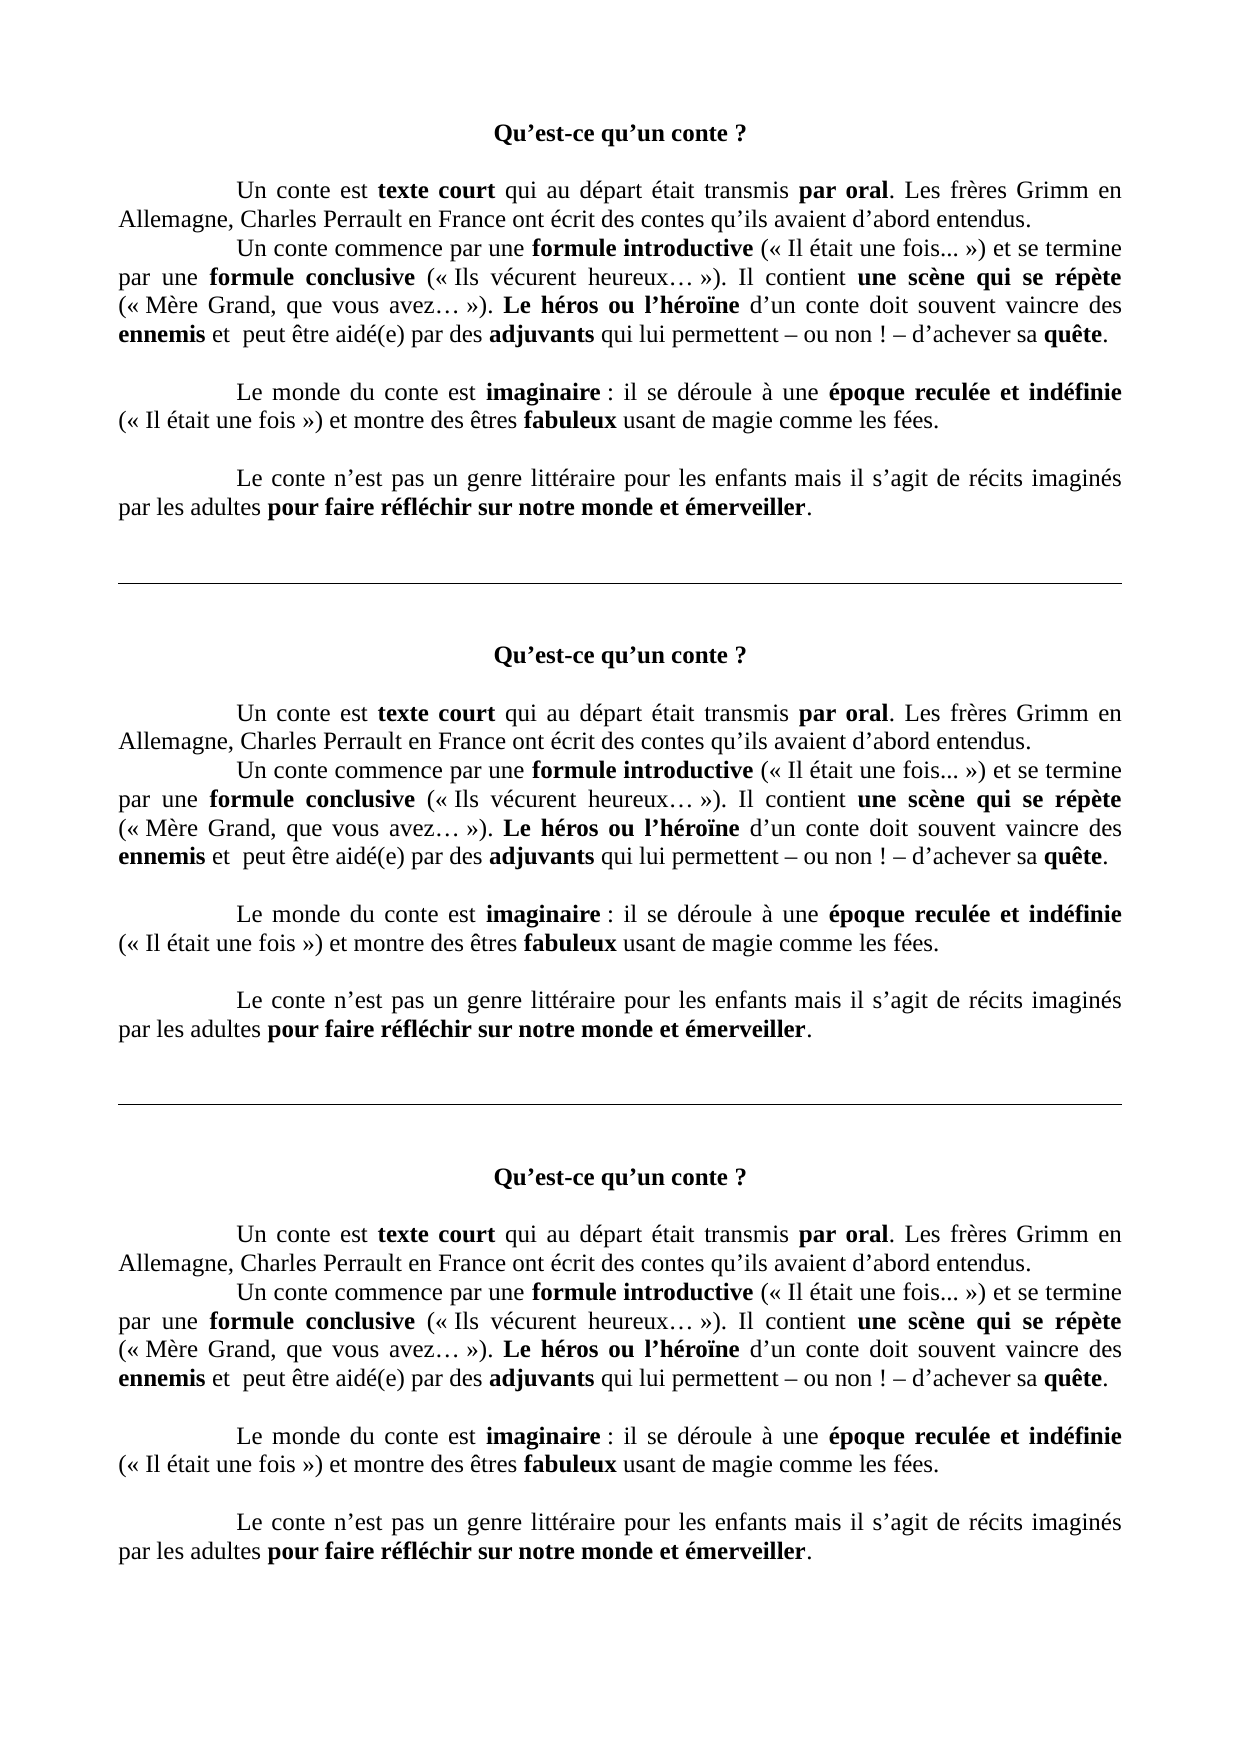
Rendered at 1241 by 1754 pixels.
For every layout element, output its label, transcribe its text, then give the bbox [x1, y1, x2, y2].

text Le monde du conte est imaginaire : il se déroule à une époque reculée et indéfinie (« Il était une fois ») et montre des êtres fabuleux usant de magie comme les fées. [118, 1421, 1122, 1478]
text Le monde du conte est imaginaire : il se déroule à une époque reculée et indéfinie (« Il était une fois ») et montre des êtres fabuleux usant de magie comme les fées. [118, 899, 1122, 956]
text Un conte commence par une formule introductive (« Il était une fois... ») et se termine par une formule conclusive (« Ils vécurent heureux… »). Il contient une scène qui se répète (« Mère Grand, que vous avez… »). Le héros ou l’héroïne d’un conte doit souvent vaincre des ennemis et peut être aidé(e) par des adjuvants qui lui permettent – ou non ! – d’achever sa quête. [118, 1277, 1122, 1392]
text Qu’est-ce qu’un conte ? [118, 118, 1122, 147]
text Un conte est texte court qui au départ était transmis par oral. Les frères Grimm en Allemagne, Charles Perrault en France ont écrit des contes qu’ils avaient d’abord entendus. [118, 1219, 1122, 1277]
text Un conte est texte court qui au départ était transmis par oral. Les frères Grimm en Allemagne, Charles Perrault en France ont écrit des contes qu’ils avaient d’abord entendus. [118, 698, 1122, 755]
text Le conte n’est pas un genre littéraire pour les enfants mais il s’agit de récits imaginés par les adultes pour faire réfléchir sur notre monde et émerveiller. [118, 985, 1122, 1043]
text Un conte est texte court qui au départ était transmis par oral. Les frères Grimm en Allemagne, Charles Perrault en France ont écrit des contes qu’ils avaient d’abord entendus. [118, 176, 1122, 233]
text Le conte n’est pas un genre littéraire pour les enfants mais il s’agit de récits imaginés par les adultes pour faire réfléchir sur notre monde et émerveiller. [118, 463, 1122, 521]
text Le monde du conte est imaginaire : il se déroule à une époque reculée et indéfinie (« Il était une fois ») et montre des êtres fabuleux usant de magie comme les fées. [118, 377, 1122, 434]
text Un conte commence par une formule introductive (« Il était une fois... ») et se termine par une formule conclusive (« Ils vécurent heureux… »). Il contient une scène qui se répète (« Mère Grand, que vous avez… »). Le héros ou l’héroïne d’un conte doit souvent vaincre des ennemis et peut être aidé(e) par des adjuvants qui lui permettent – ou non ! – d’achever sa quête. [118, 755, 1122, 870]
text Un conte commence par une formule introductive (« Il était une fois... ») et se termine par une formule conclusive (« Ils vécurent heureux… »). Il contient une scène qui se répète (« Mère Grand, que vous avez… »). Le héros ou l’héroïne d’un conte doit souvent vaincre des ennemis et peut être aidé(e) par des adjuvants qui lui permettent – ou non ! – d’achever sa quête. [118, 233, 1122, 348]
text Le conte n’est pas un genre littéraire pour les enfants mais il s’agit de récits imaginés par les adultes pour faire réfléchir sur notre monde et émerveiller. [118, 1507, 1122, 1564]
text Qu’est-ce qu’un conte ? [118, 640, 1122, 669]
text Qu’est-ce qu’un conte ? [118, 1162, 1122, 1191]
